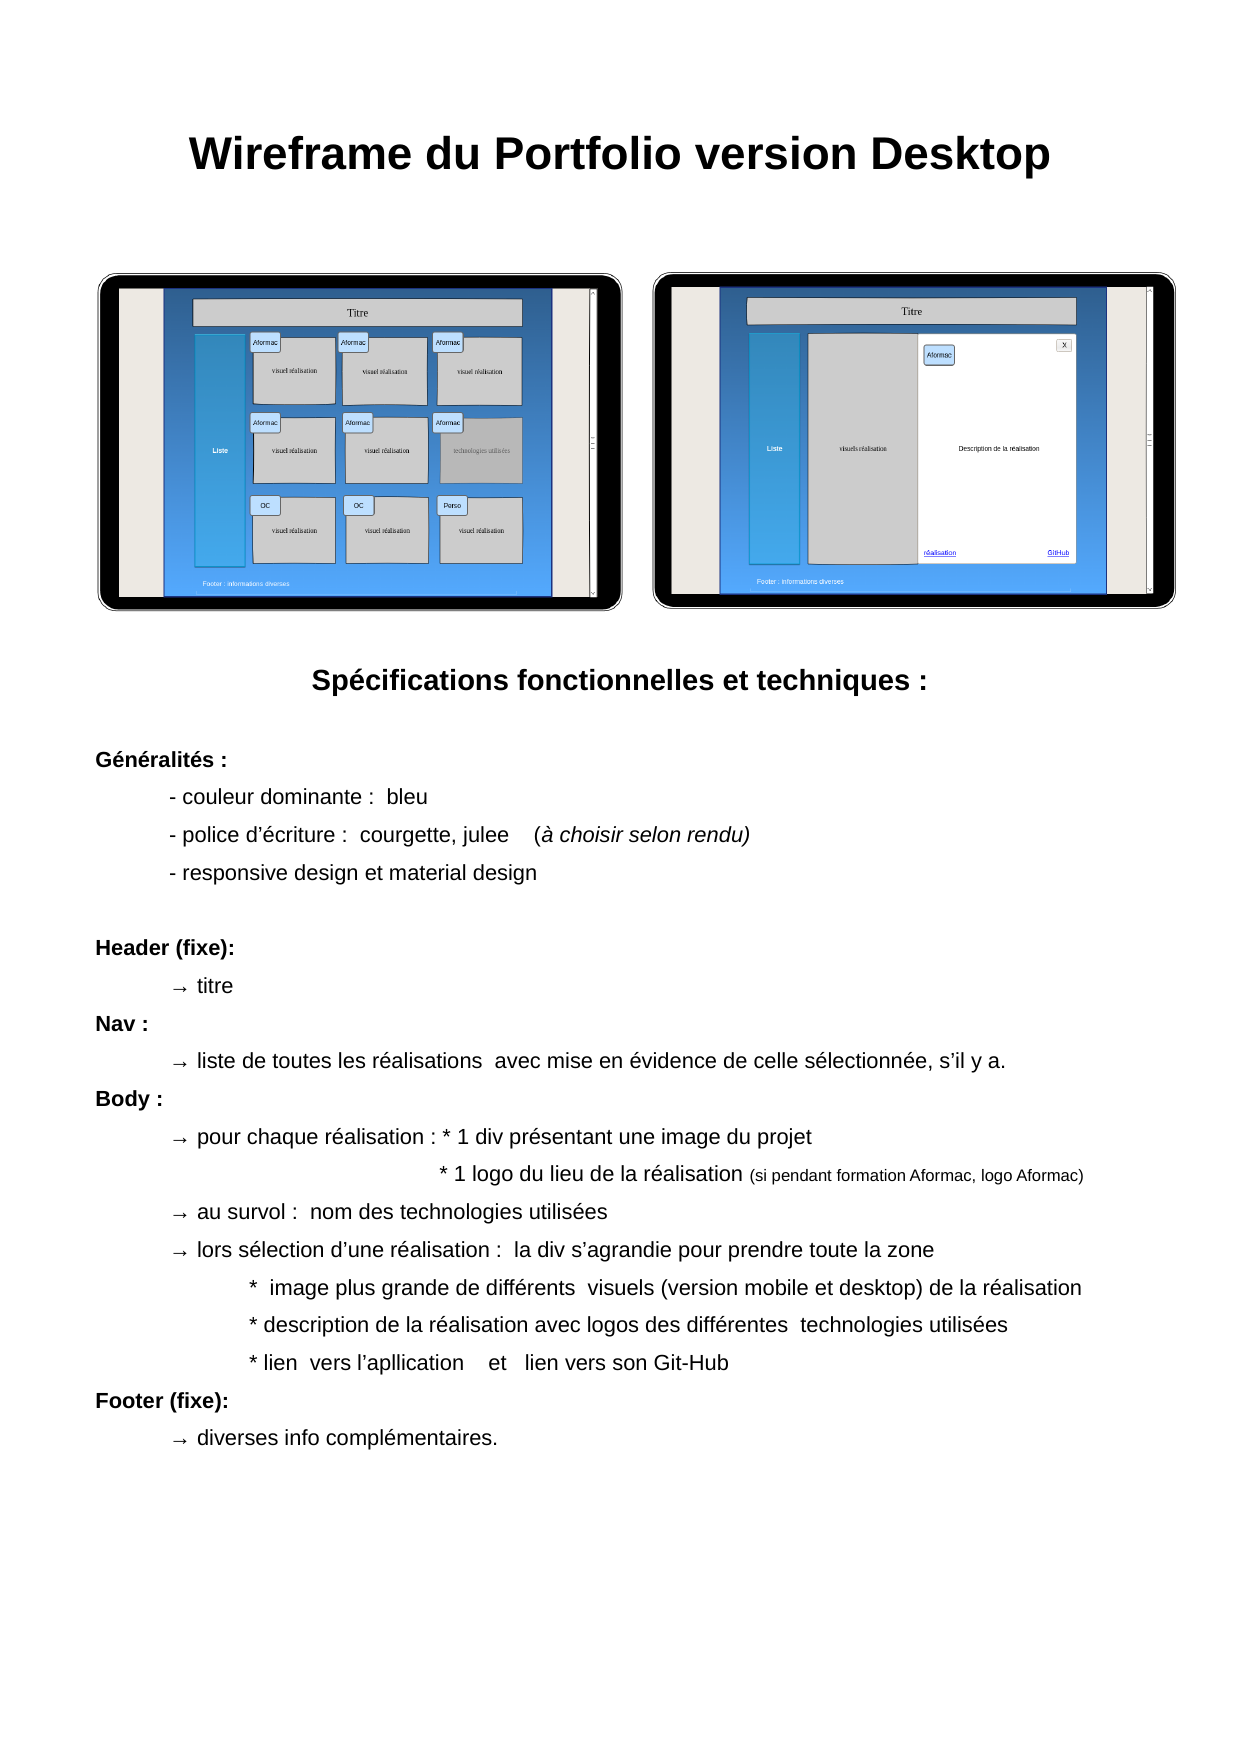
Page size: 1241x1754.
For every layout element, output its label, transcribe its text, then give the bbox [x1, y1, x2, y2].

text * description de la réalisation avec logos des différentes technologies utilisées [95, 1312, 1145, 1337]
text * image plus grande de différents visuels (version mobile et desktop) de la réalisation [95, 1274, 1145, 1300]
text → titre [95, 973, 1145, 998]
text → au survol : nom des technologies utilisées [95, 1199, 1145, 1224]
text Généralités : [95, 747, 1145, 772]
picture [81, 261, 628, 619]
text → liste de toutes les réalisations avec mise en évidence de celle sélectionnée, s’il y a. [95, 1048, 1145, 1073]
text Nav : [95, 1011, 1145, 1036]
text - responsive design et material design [95, 860, 1145, 885]
text Spécifications fonctionnelles et techniques : [95, 663, 1145, 696]
title Wireframe du Portfolio version Desktop [95, 127, 1145, 179]
text - police d’écriture : courgette, julee (à choisir selon rendu) [95, 822, 1145, 847]
text → pour chaque réalisation : * 1 div présentant une image du projet [95, 1124, 1145, 1149]
text - couleur dominante : bleu [95, 784, 1145, 809]
picture [639, 267, 1185, 626]
text → lors sélection d’une réalisation : la div s’agrandie pour prendre toute la zone [95, 1237, 1145, 1262]
text Body : [95, 1086, 1145, 1111]
text Header (fixe): [95, 935, 1145, 960]
text * lien vers l’apllication et lien vers son Git-Hub [95, 1350, 1145, 1375]
text * 1 logo du lieu de la réalisation (si pendant formation Aformac, logo Aformac) [95, 1161, 1145, 1187]
text → diverses info complémentaires. [95, 1425, 1145, 1451]
text Footer (fixe): [95, 1388, 1145, 1413]
